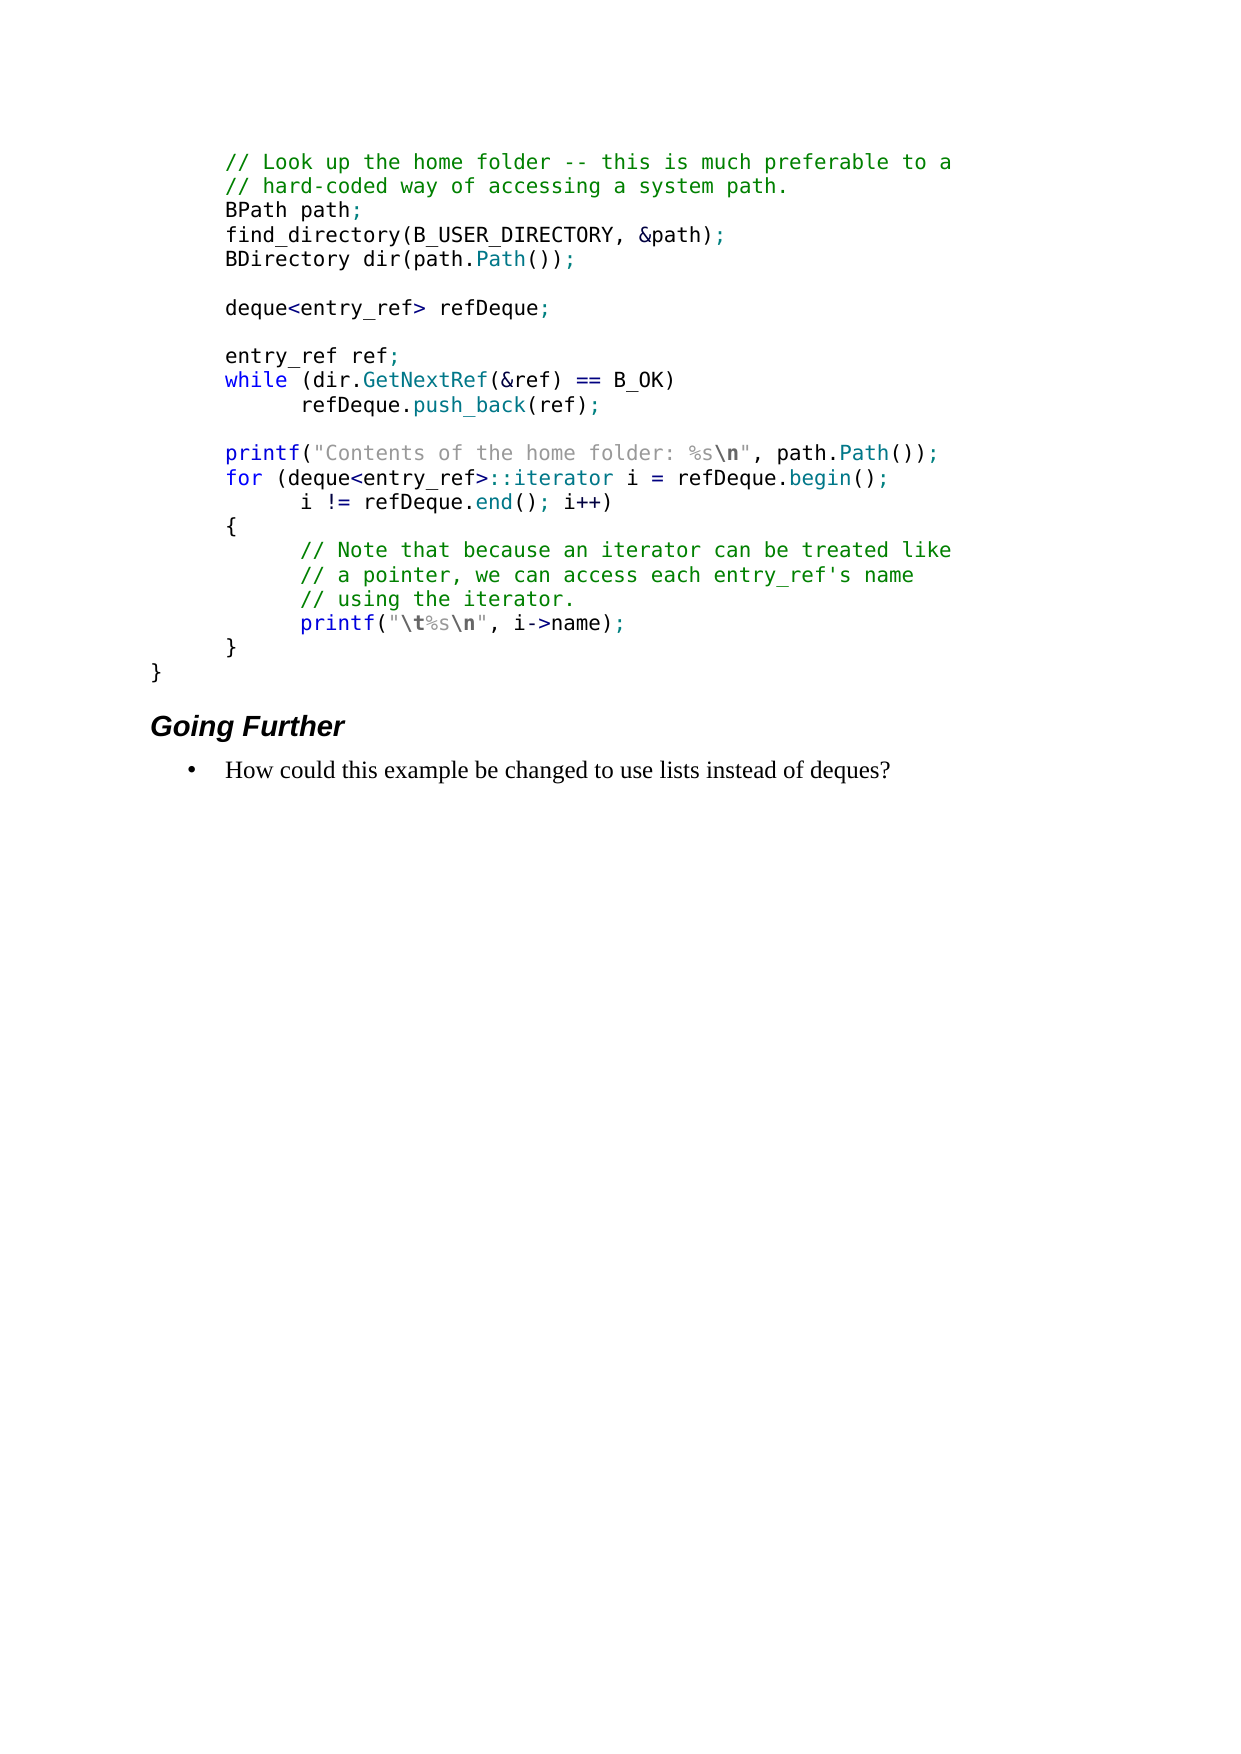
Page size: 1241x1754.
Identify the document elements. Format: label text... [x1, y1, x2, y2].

text entry_ref ref; [150, 344, 1090, 368]
text // a pointer, we can access each entry_ref's name [150, 563, 1090, 587]
text refDeque.push_back(ref); [150, 393, 1090, 417]
text deque<entry_ref> refDeque; [150, 296, 1090, 320]
text } [150, 635, 1090, 660]
text { [150, 514, 1090, 538]
text i != refDeque.end(); i++) [150, 490, 1090, 514]
text while (dir.GetNextRef(&ref) == B_OK) [150, 368, 1090, 393]
text // Note that because an iterator can be treated like [150, 538, 1090, 563]
text // using the iterator. [150, 587, 1090, 611]
text BDirectory dir(path.Path()); [150, 247, 1090, 271]
text } [150, 660, 1090, 684]
text for (deque<entry_ref>::iterator i = refDeque.begin(); [150, 466, 1090, 490]
text find_directory(B_USER_DIRECTORY, &path); [150, 223, 1090, 247]
list How could this example be changed to use lists instead of deques? [187, 755, 1090, 784]
subtitle Going Further [150, 709, 1090, 742]
text BPath path; [150, 198, 1090, 223]
text printf("\t%s\n", i->name); [150, 611, 1090, 635]
text // hard-coded way of accessing a system path. [150, 174, 1090, 198]
text printf("Contents of the home folder: %s\n", path.Path()); [150, 441, 1090, 466]
text // Look up the home folder -- this is much preferable to a [150, 150, 1090, 174]
